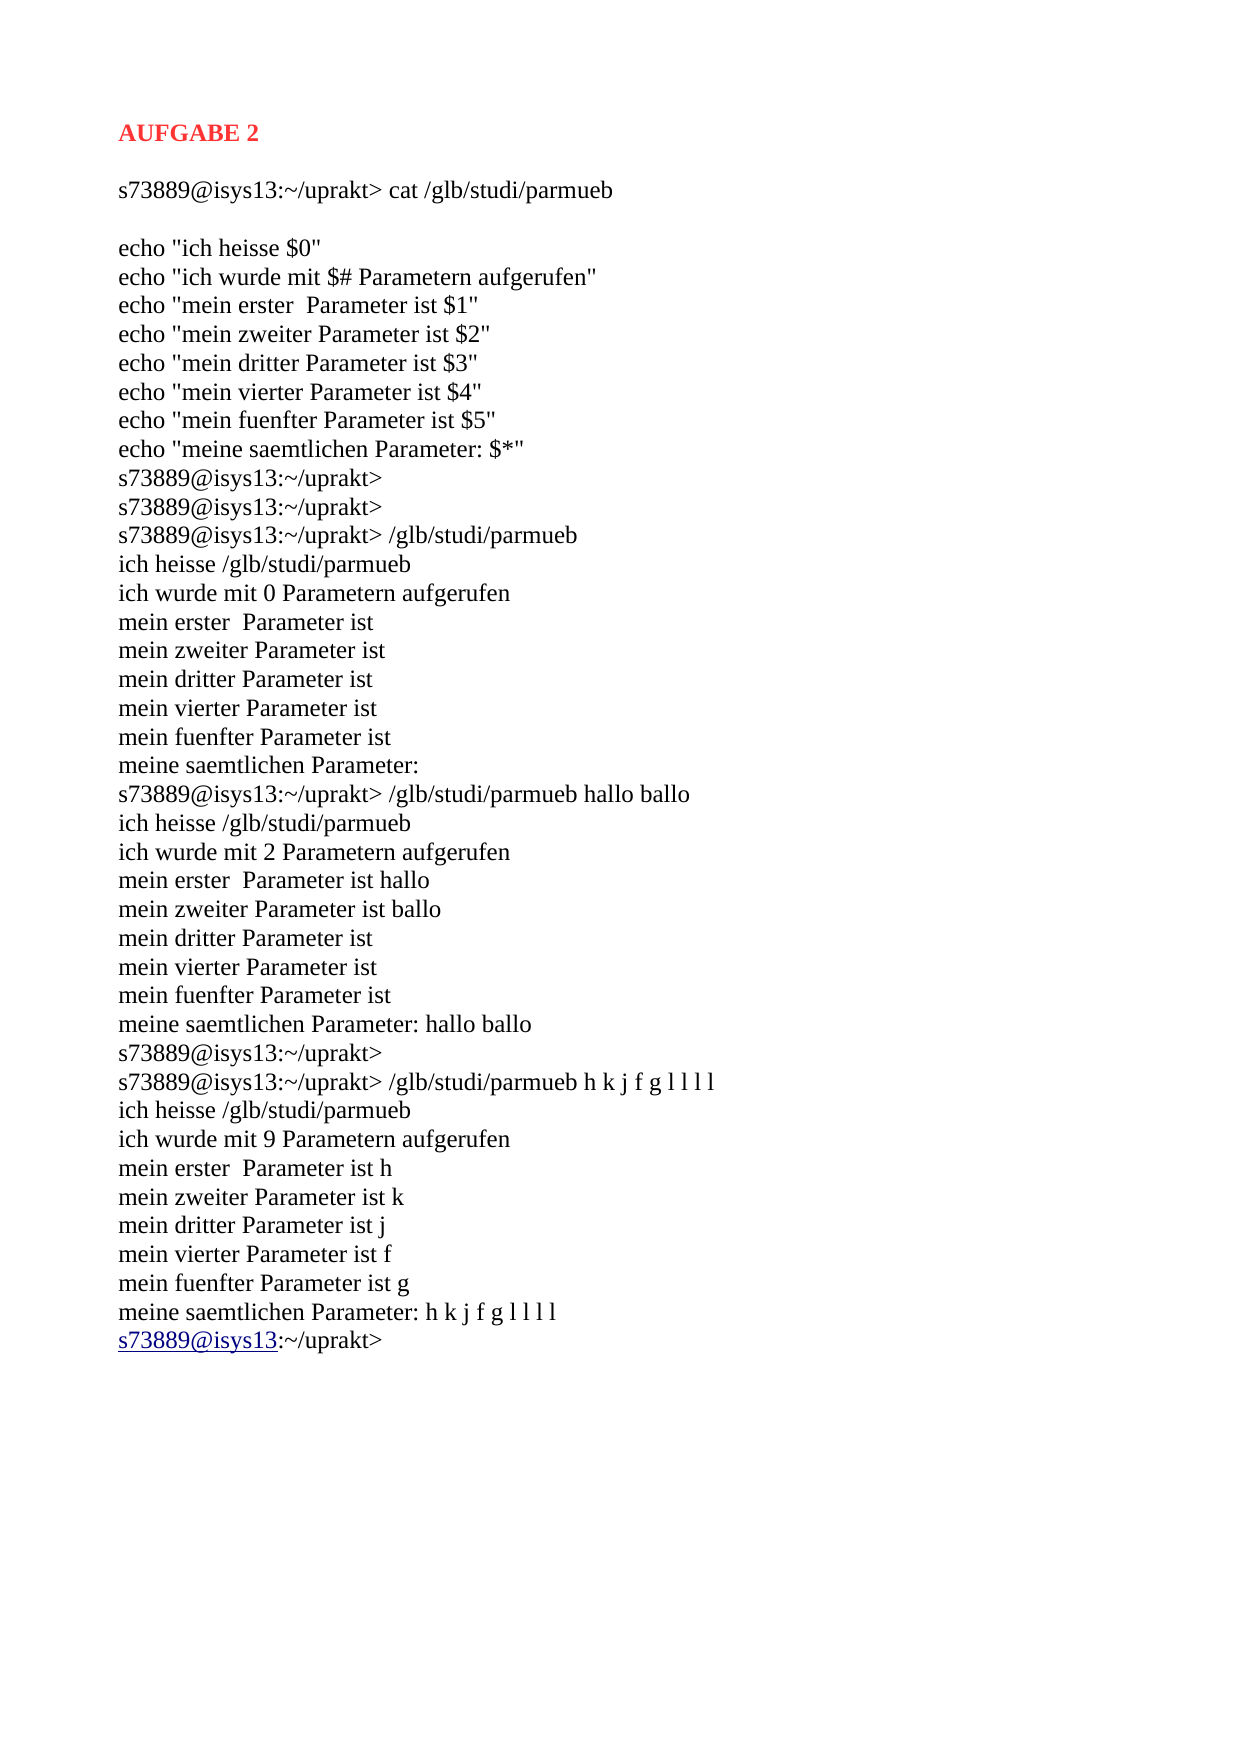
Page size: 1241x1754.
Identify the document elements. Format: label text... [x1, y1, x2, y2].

text ich heisse /glb/studi/parmueb [118, 549, 1122, 578]
text mein zweiter Parameter ist ballo [118, 894, 1122, 923]
text s73889@isys13:~/uprakt> /glb/studi/parmueb [118, 521, 1122, 549]
text echo "mein vierter Parameter ist $4" [118, 377, 1122, 406]
text mein zweiter Parameter ist [118, 636, 1122, 664]
text echo "mein erster Parameter ist $1" [118, 291, 1122, 319]
text ich heisse /glb/studi/parmueb [118, 1096, 1122, 1124]
text mein vierter Parameter ist f [118, 1239, 1122, 1268]
text mein dritter Parameter ist [118, 664, 1122, 693]
text echo "ich wurde mit $# Parametern aufgerufen" [118, 262, 1122, 291]
text s73889@isys13:~/uprakt> [118, 1326, 1122, 1354]
text mein dritter Parameter ist [118, 923, 1122, 952]
text ich wurde mit 9 Parametern aufgerufen [118, 1124, 1122, 1153]
text ich wurde mit 2 Parametern aufgerufen [118, 837, 1122, 866]
text mein vierter Parameter ist [118, 693, 1122, 722]
text s73889@isys13:~/uprakt> [118, 1038, 1122, 1067]
text echo "mein dritter Parameter ist $3" [118, 348, 1122, 377]
text echo "mein zweiter Parameter ist $2" [118, 319, 1122, 348]
text ich heisse /glb/studi/parmueb [118, 808, 1122, 837]
text echo "meine saemtlichen Parameter: $*" [118, 434, 1122, 463]
text s73889@isys13:~/uprakt> /glb/studi/parmueb h k j f g l l l l [118, 1067, 1122, 1096]
text meine saemtlichen Parameter: [118, 751, 1122, 779]
text mein fuenfter Parameter ist [118, 722, 1122, 751]
text mein fuenfter Parameter ist g [118, 1268, 1122, 1297]
text ich wurde mit 0 Parametern aufgerufen [118, 578, 1122, 607]
text s73889@isys13:~/uprakt> [118, 492, 1122, 521]
text s73889@isys13:~/uprakt> cat /glb/studi/parmueb [118, 176, 1122, 204]
text s73889@isys13:~/uprakt> /glb/studi/parmueb hallo ballo [118, 779, 1122, 808]
text mein erster Parameter ist [118, 607, 1122, 636]
text meine saemtlichen Parameter: h k j f g l l l l [118, 1297, 1122, 1326]
text AUFGABE 2 [118, 118, 1122, 147]
text echo "mein fuenfter Parameter ist $5" [118, 406, 1122, 434]
text mein vierter Parameter ist [118, 952, 1122, 981]
text echo "ich heisse $0" [118, 233, 1122, 262]
text mein fuenfter Parameter ist [118, 981, 1122, 1009]
text mein zweiter Parameter ist k [118, 1182, 1122, 1211]
text meine saemtlichen Parameter: hallo ballo [118, 1009, 1122, 1038]
text mein erster Parameter ist hallo [118, 866, 1122, 894]
text mein dritter Parameter ist j [118, 1211, 1122, 1239]
text s73889@isys13:~/uprakt> [118, 463, 1122, 492]
text mein erster Parameter ist h [118, 1153, 1122, 1182]
